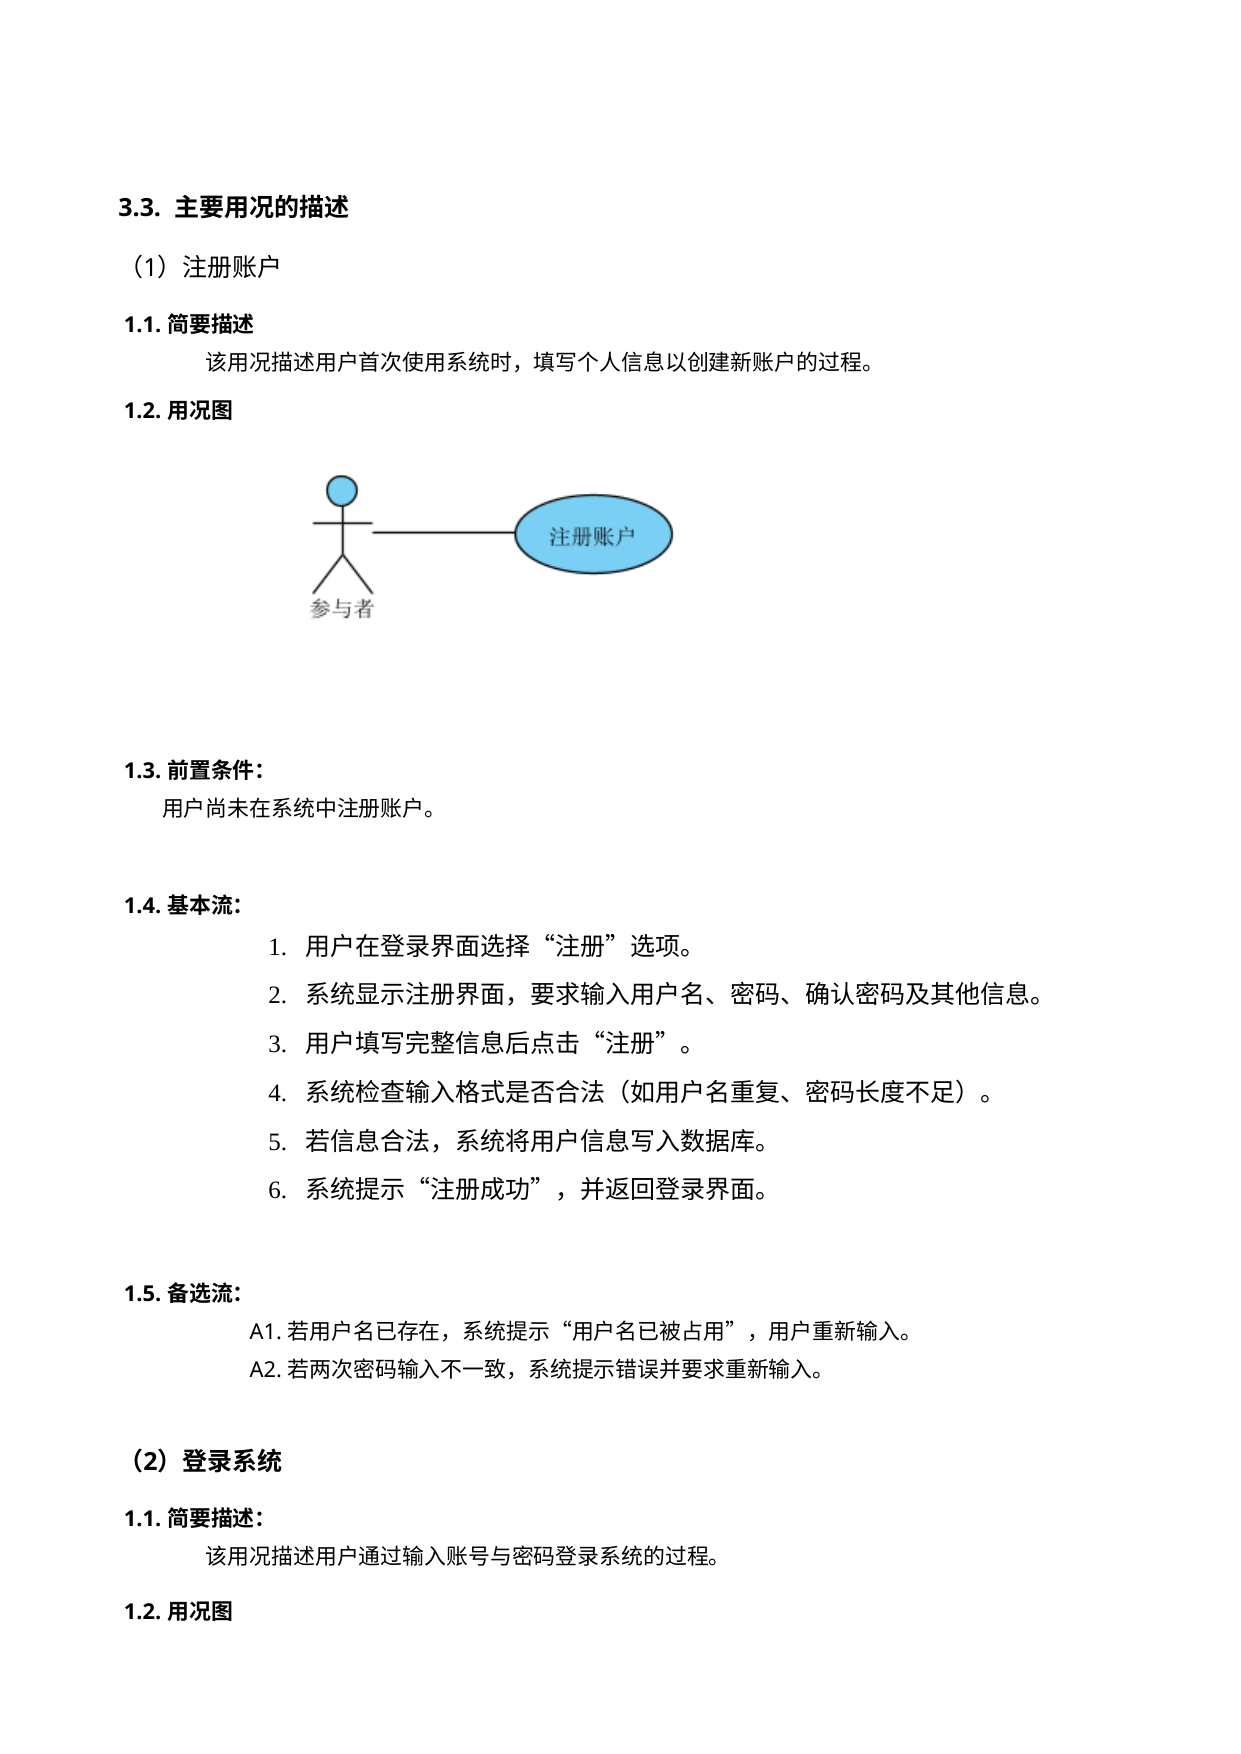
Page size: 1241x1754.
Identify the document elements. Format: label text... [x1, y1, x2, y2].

subtitle 备选流： A1. 若用户名已存在，系统提示“用户名已被占用”，用户重新输入。 A2. 若两次密码输入不一致，系统提示错误并要求重新输入。 [118, 1276, 1122, 1419]
list 用户填写完整信息后点击“注册”。 [268, 1023, 1122, 1060]
subtitle 简要描述 [118, 307, 1122, 339]
subtitle 基本流： [118, 888, 1122, 919]
subtitle 前置条件： [118, 753, 1122, 785]
subtitle 简要描述： 该用况描述用户通过输入账号与密码登录系统的过程。 [118, 1501, 1122, 1571]
text 该用况描述用户首次使用系统时，填写个人信息以创建新账户的过程。 [118, 345, 1122, 377]
list 若信息合法，系统将用户信息写入数据库。 [268, 1121, 1122, 1157]
subtitle 用况图 [118, 393, 1122, 425]
list 系统显示注册界面，要求输入用户名、密码、确认密码及其他信息。 [268, 975, 1122, 1011]
subtitle （1）注册账户 [118, 247, 1122, 283]
text 用户尚未在系统中注册账户。 [118, 791, 1122, 823]
list 系统提示“注册成功”，并返回登录界面。 [268, 1170, 1122, 1206]
picture [221, 446, 739, 673]
subtitle （2）登录系统 [118, 1442, 1122, 1478]
subtitle 主要用况的描述 [118, 188, 1122, 224]
subtitle 用况图 [118, 1594, 1122, 1626]
list 用户在登录界面选择“注册”选项。 [268, 926, 1122, 962]
list 系统检查输入格式是否合法（如用户名重复、密码长度不足）。 [268, 1072, 1122, 1108]
